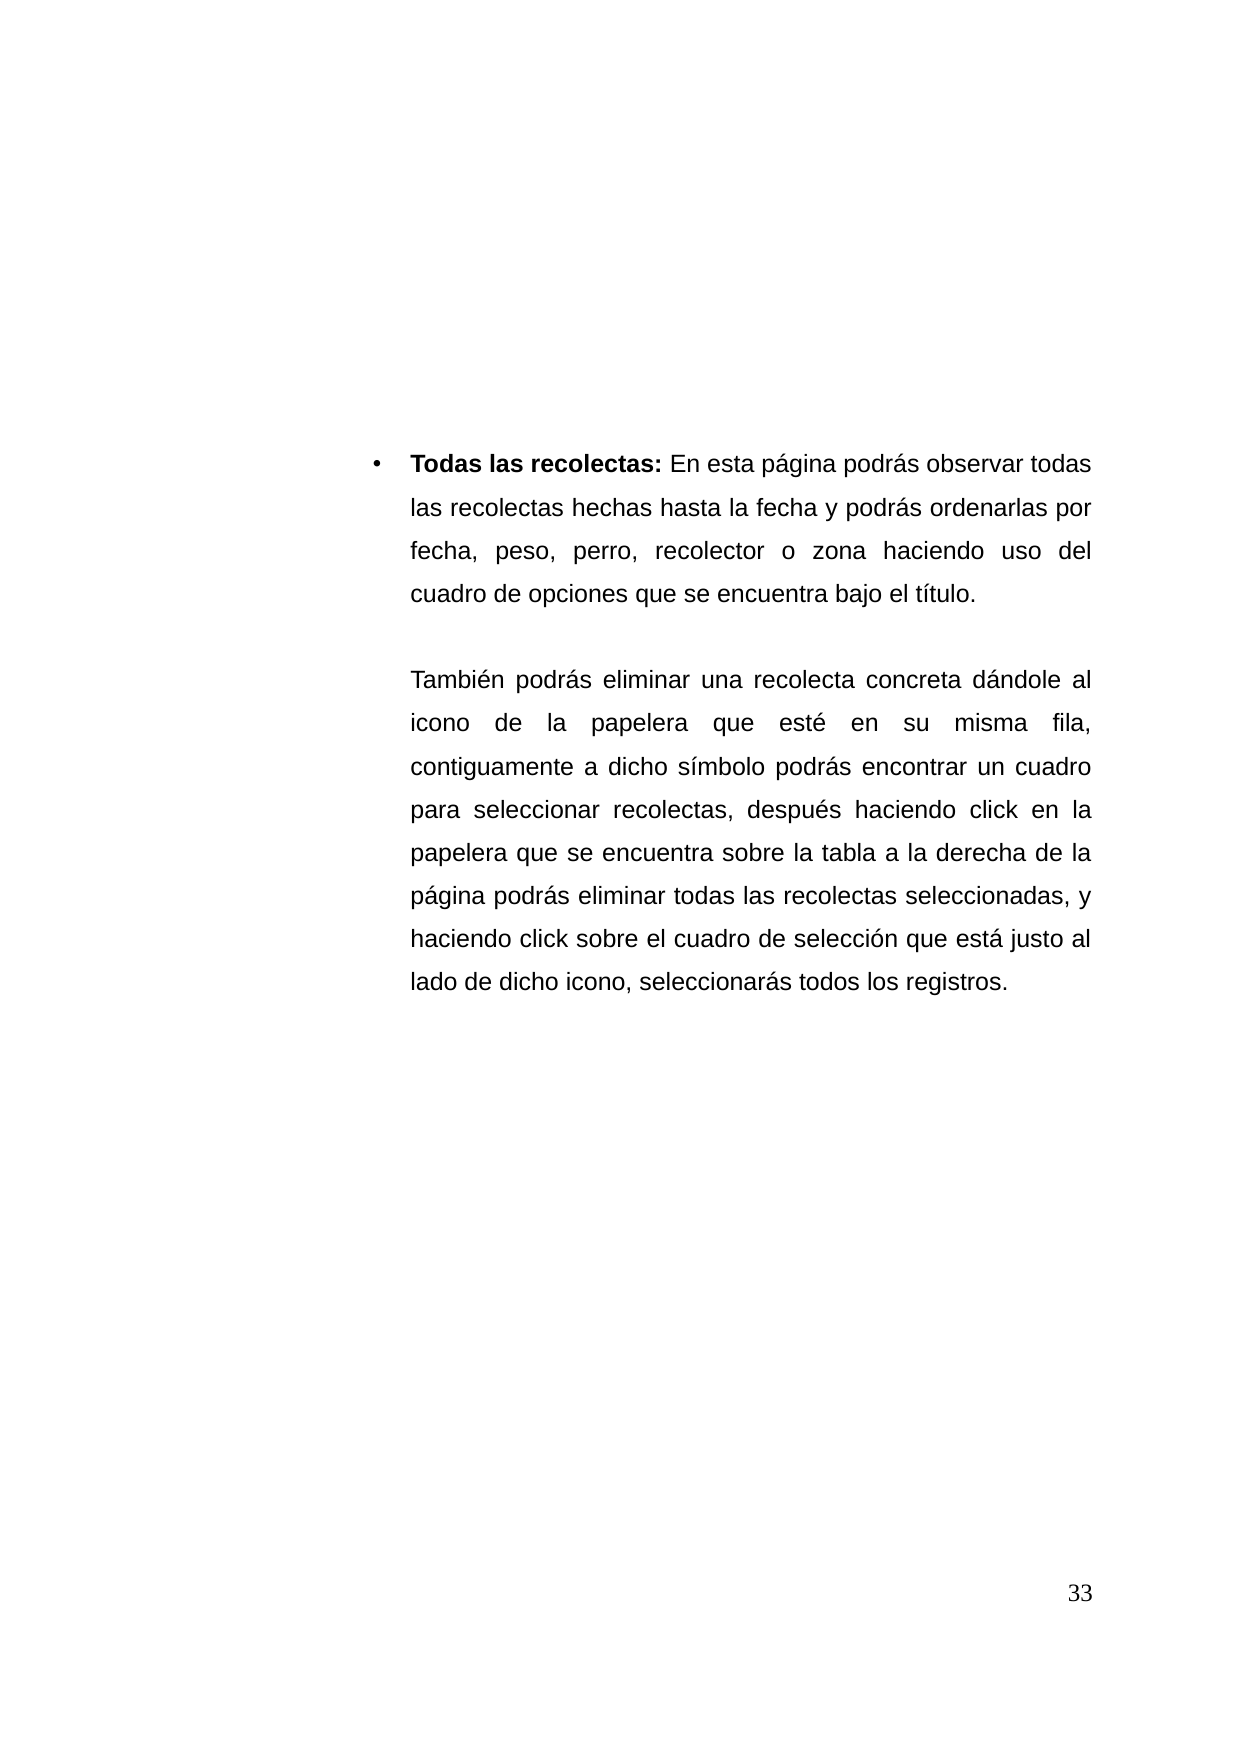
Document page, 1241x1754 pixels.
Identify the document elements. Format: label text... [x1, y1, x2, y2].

list Todas las recolectas: En esta página podrás observar todas las recolectas hechas hasta la fecha y podrás ordenarlas por fecha, peso, perro, recolector o zona haciendo uso del cuadro de opciones que se encuentra bajo el título. [373, 449, 1093, 608]
list También podrás eliminar una recolecta concreta dándole al icono de la papelera que esté en su misma fila, contiguamente a dicho símbolo podrás encontrar un cuadro para seleccionar recolectas, después haciendo click en la papelera que se encuentra sobre la tabla a la derecha de la página podrás eliminar todas las recolectas seleccionadas, y haciendo click sobre el cuadro de selección que está justo al lado de dicho icono, seleccionarás todos los registros. [373, 665, 1093, 996]
